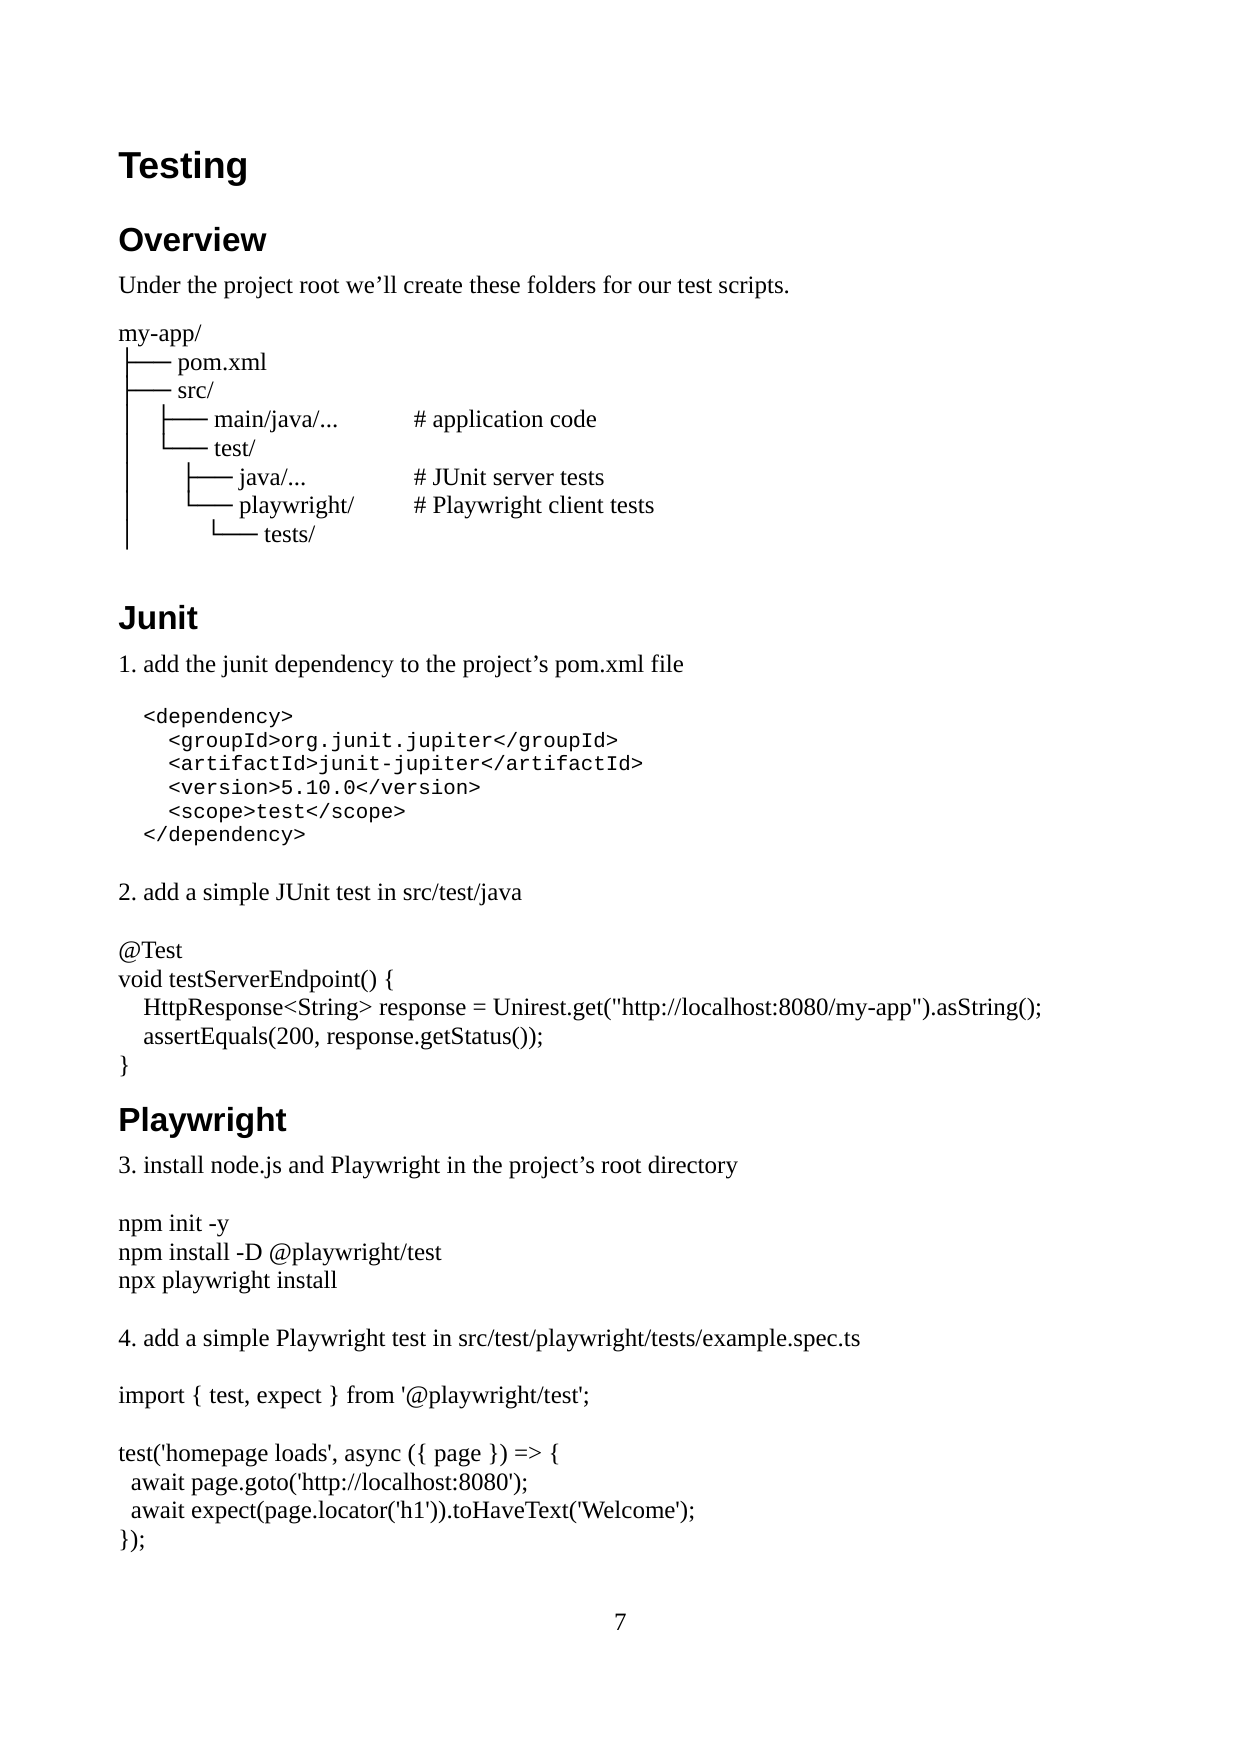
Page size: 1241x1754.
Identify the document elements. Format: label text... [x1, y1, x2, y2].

text } [118, 1050, 1122, 1079]
text 1. add the junit dependency to the project’s pom.xml file [118, 649, 1122, 677]
subtitle Playwright [118, 1099, 1122, 1138]
text │ ├── java/... # JUnit server tests [189, 462, 1122, 491]
text │ └── tests/ [128, 519, 1122, 548]
text <version>5.10.0</version> [118, 777, 1122, 801]
text await expect(page.locator('h1')).toHaveText('Welcome'); [118, 1496, 1122, 1524]
text await page.goto('http://localhost:8080'); [118, 1467, 1122, 1496]
text Under the project root we’ll create these folders for our test scripts. [118, 271, 1122, 299]
text }); [118, 1524, 1122, 1553]
text <dependency> [118, 706, 1122, 730]
text <scope>test</scope> [118, 801, 1122, 824]
subtitle Overview [118, 219, 1122, 258]
text @Test [118, 935, 1122, 964]
text ├── src/ [118, 376, 126, 404]
text npx playwright install [118, 1266, 1122, 1294]
text <groupId>org.junit.jupiter</groupId> [118, 730, 1122, 753]
text ├── pom.xml [118, 347, 126, 376]
subtitle Testing [118, 143, 1122, 186]
text │ ├── main/java/... # application code [164, 404, 1122, 433]
text ├── src/ [128, 376, 1122, 404]
text npm init -y [118, 1208, 1122, 1237]
subtitle Junit [118, 598, 1122, 636]
text │ ├── main/java/... # application code [128, 404, 162, 433]
text │ └── test/ [128, 433, 1122, 462]
text void testServerEndpoint() { [118, 964, 1122, 992]
text my-app/ [118, 318, 1122, 347]
text assertEquals(200, response.getStatus()); [118, 1021, 1122, 1050]
text ├── pom.xml [128, 347, 1122, 376]
text test('homepage loads', async ({ page }) => { [118, 1438, 1122, 1467]
text HttpResponse<String> response = Unirest.get("http://localhost:8080/my-app").asString(); [118, 992, 1122, 1021]
text 3. install node.js and Playwright in the project’s root directory [118, 1151, 1122, 1179]
text │ ├── java/... # JUnit server tests [128, 462, 187, 491]
text 2. add a simple JUnit test in src/test/java [118, 877, 1122, 906]
text <artifactId>junit-jupiter</artifactId> [118, 753, 1122, 777]
text </dependency> [118, 824, 1122, 848]
text │ └── test/ [118, 433, 126, 462]
text 4. add a simple Playwright test in src/test/playwright/tests/example.spec.ts [118, 1323, 1122, 1352]
text import { test, expect } from '@playwright/test'; [118, 1381, 1122, 1409]
text npm install -D @playwright/test [118, 1237, 1122, 1266]
text │ └── playwright/ # Playwright client tests [128, 491, 1122, 519]
